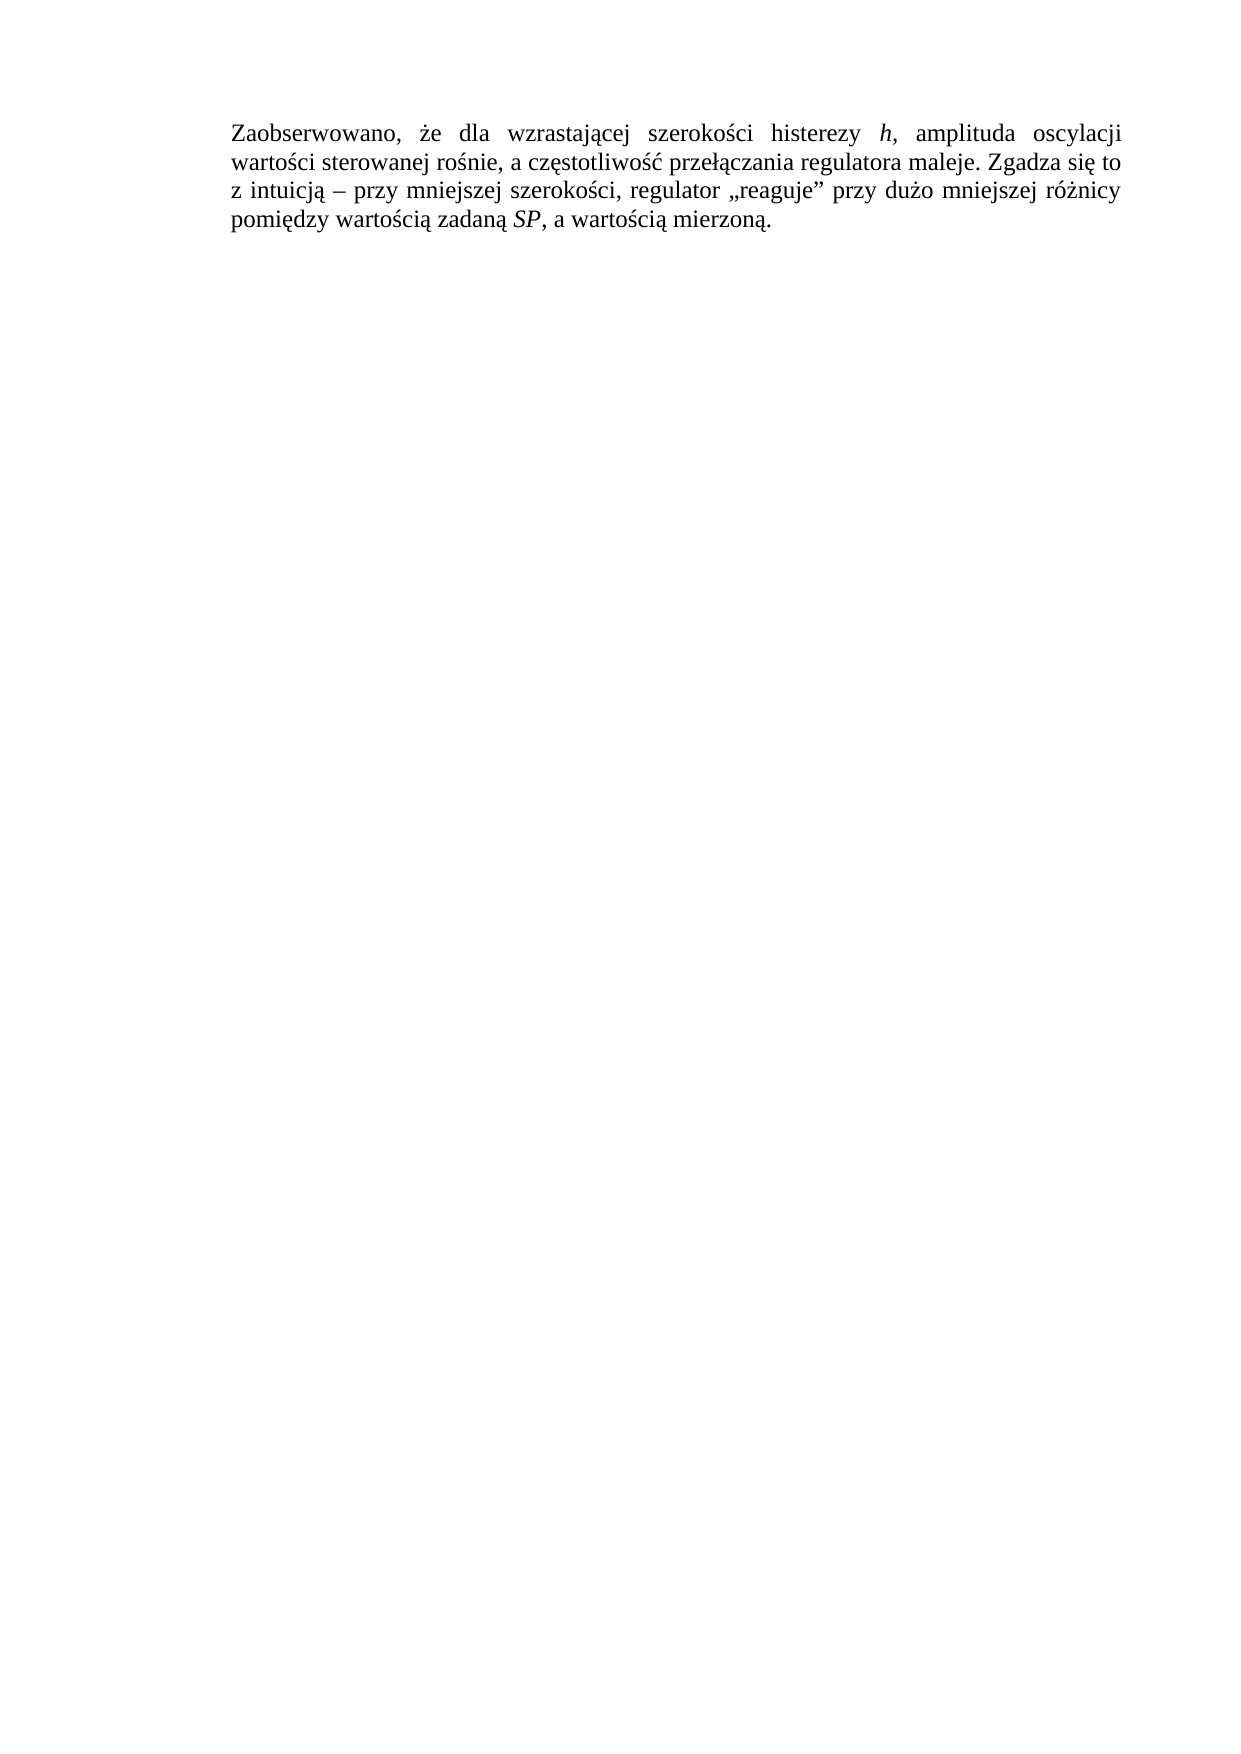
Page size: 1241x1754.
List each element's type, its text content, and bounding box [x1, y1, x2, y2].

list Zaobserwowano, że dla wzrastającej szerokości histerezy h, amplituda oscylacji wartości sterowanej rośnie, a częstotliwość przełączania regulatora maleje. Zgadza się to z intuicją – przy mniejszej szerokości, regulator „reaguje” przy dużo mniejszej różnicy pomiędzy wartością zadaną SP, a wartością mierzoną. [193, 118, 1122, 233]
